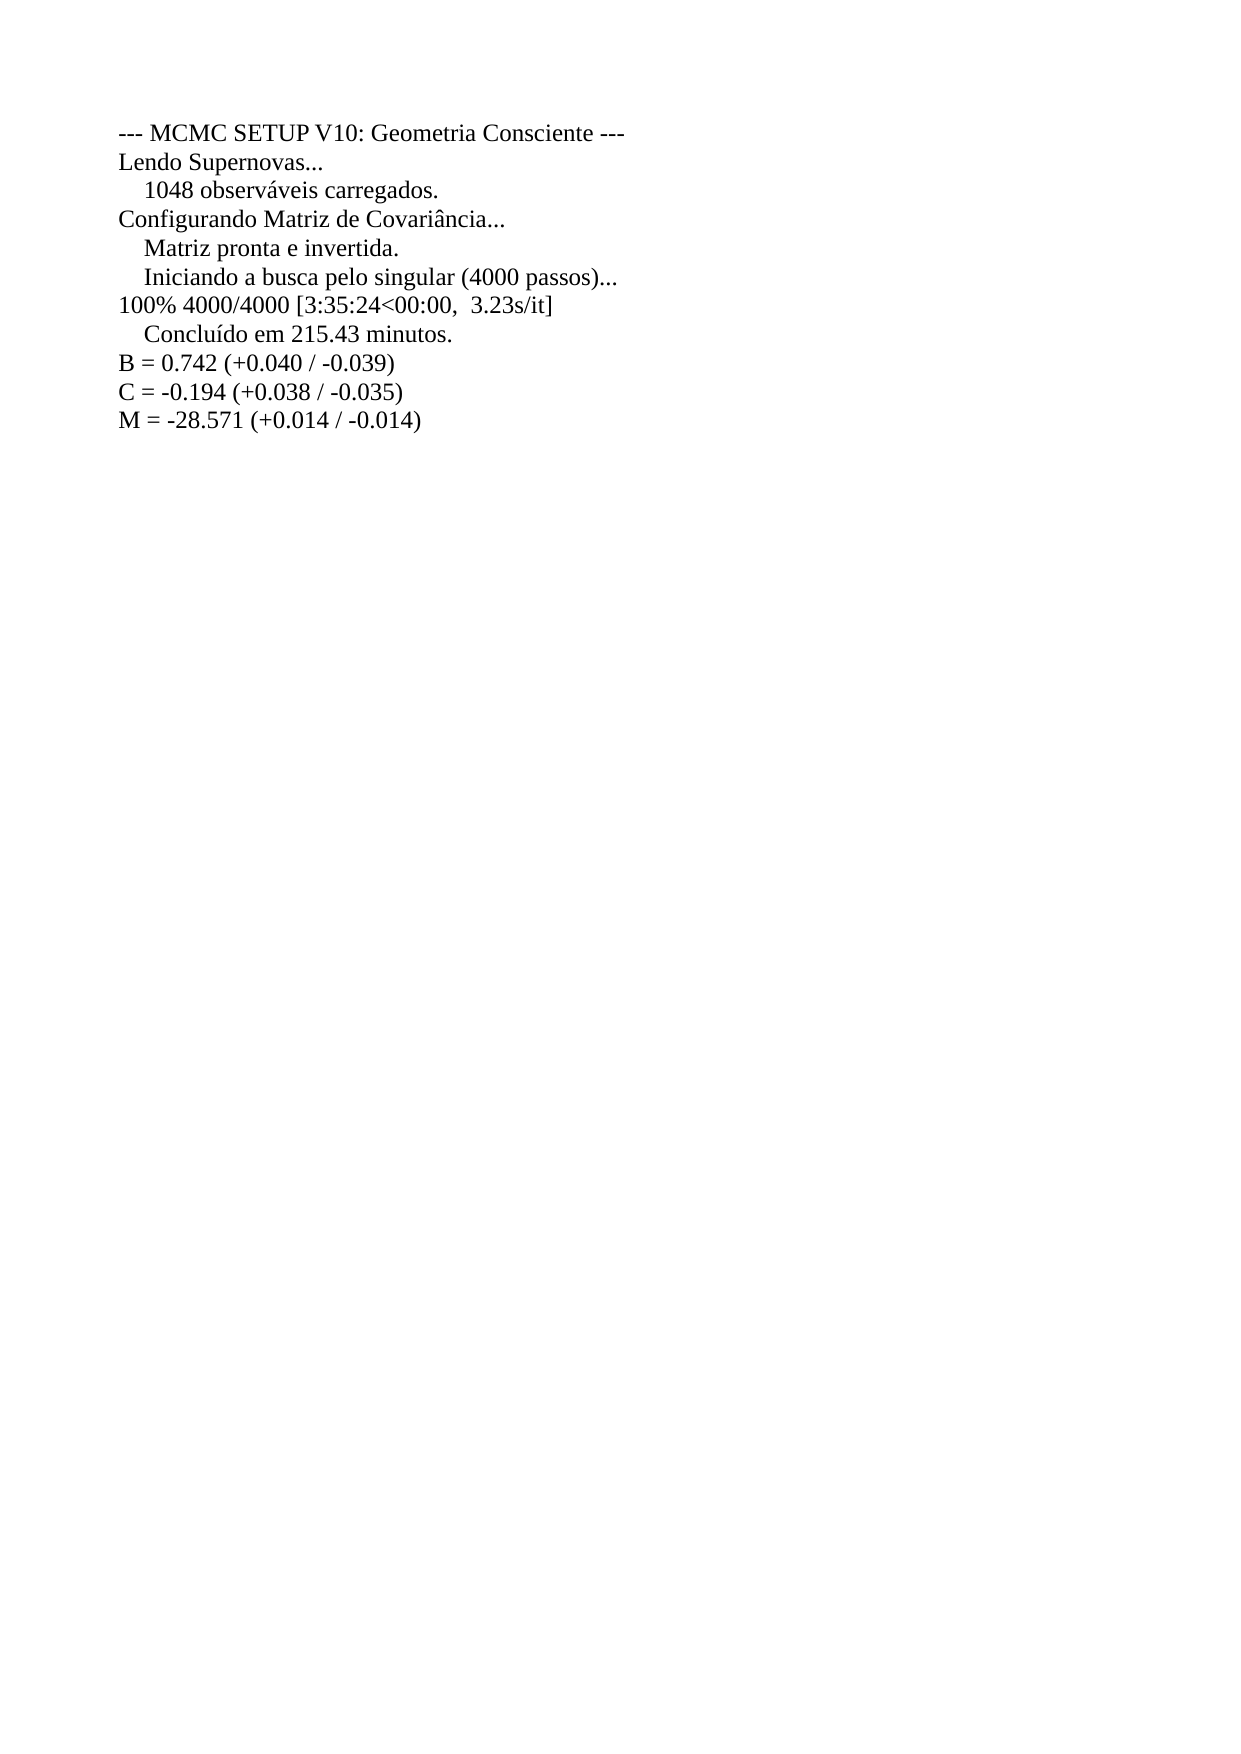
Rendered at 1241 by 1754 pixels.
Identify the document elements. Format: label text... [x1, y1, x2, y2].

text Lendo Supernovas... [118, 147, 1122, 176]
text ✅ Matriz pronta e invertida. [118, 233, 1122, 262]
text 🚀 Iniciando a busca pelo singular (4000 passos)... [118, 262, 1122, 291]
text B = 0.742 (+0.040 / -0.039) [118, 348, 1122, 377]
text --- MCMC SETUP V10: Geometria Consciente --- [118, 118, 1122, 147]
text M = -28.571 (+0.014 / -0.014) [118, 406, 1122, 434]
text Configurando Matriz de Covariância... [118, 204, 1122, 233]
text 100% 4000/4000 [3:35:24<00:00, 3.23s/it] [118, 291, 1122, 319]
text C = -0.194 (+0.038 / -0.035) [118, 377, 1122, 406]
text ✅ 1048 observáveis carregados. [118, 176, 1122, 204]
text 🏁 Concluído em 215.43 minutos. [118, 319, 1122, 348]
